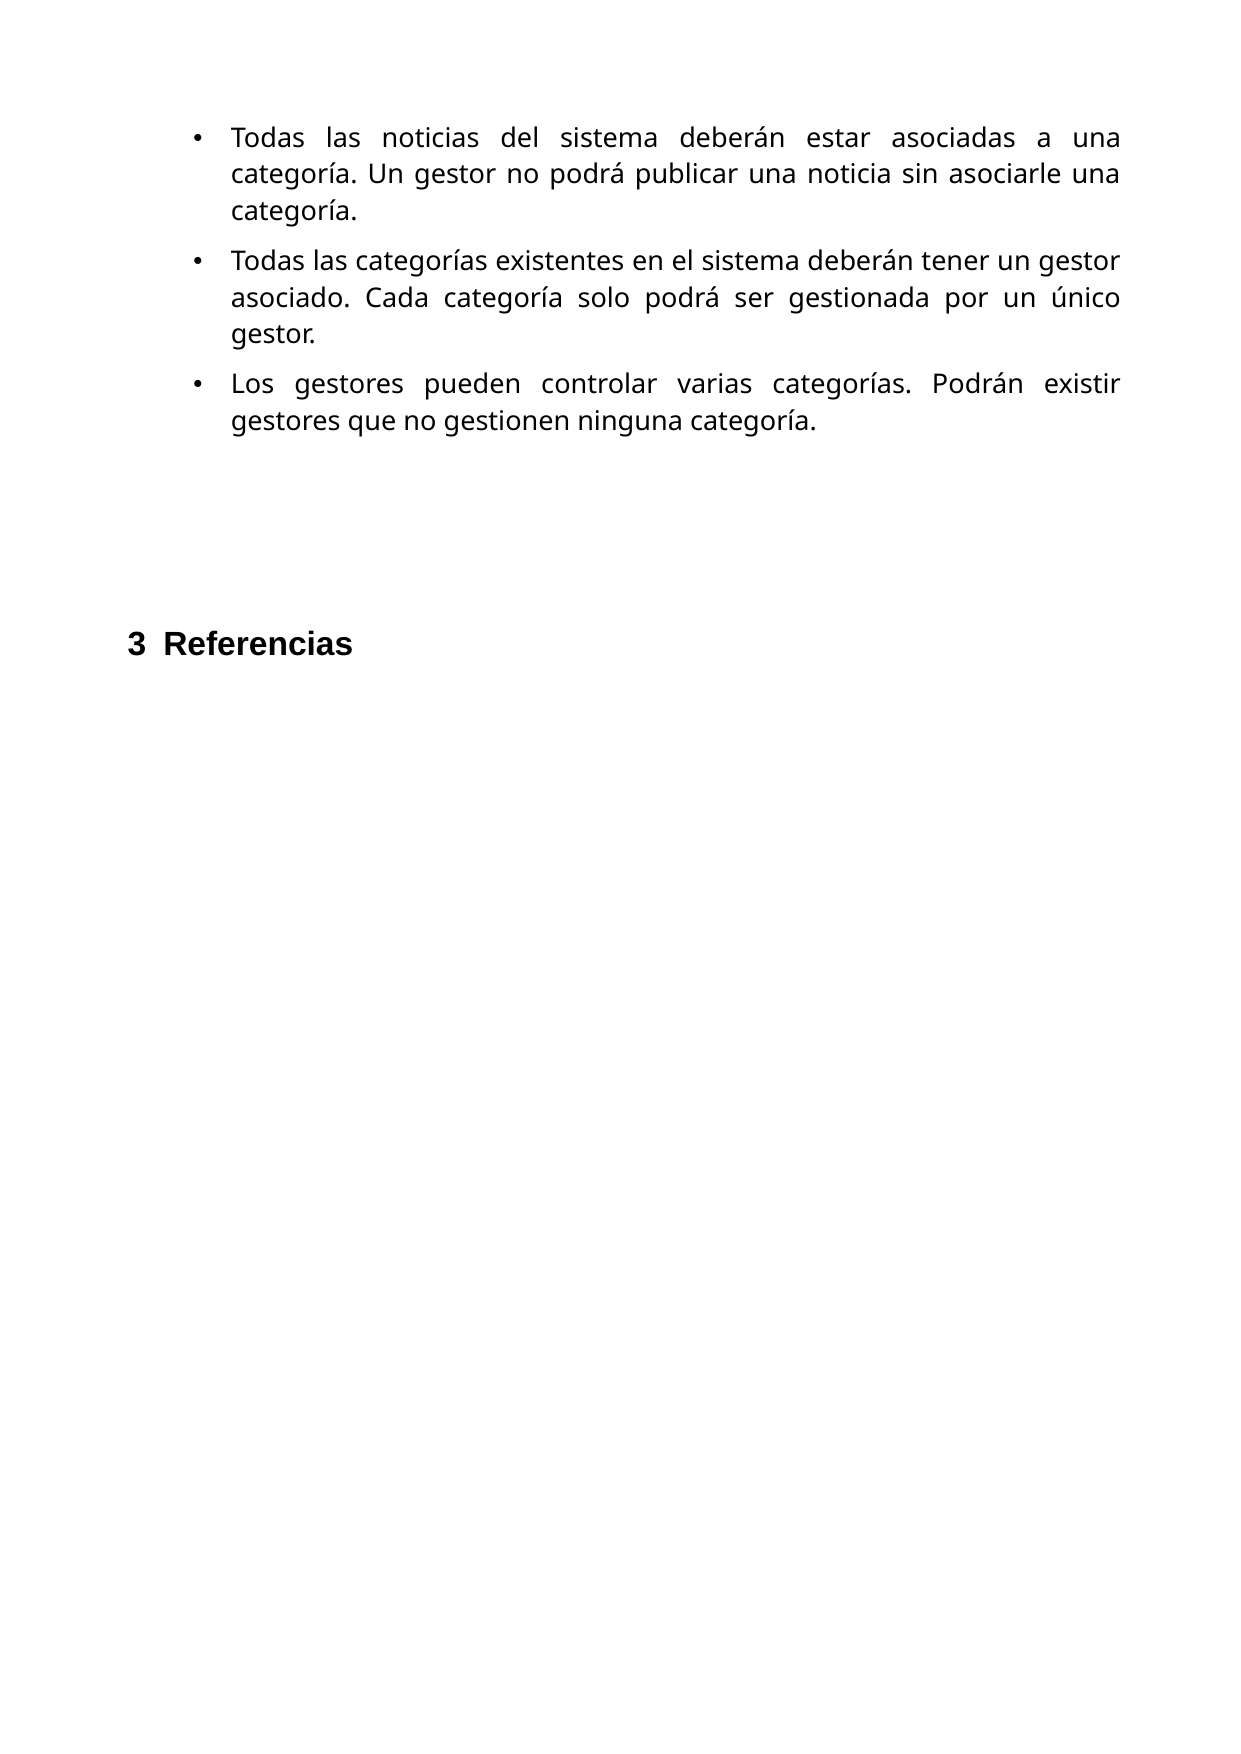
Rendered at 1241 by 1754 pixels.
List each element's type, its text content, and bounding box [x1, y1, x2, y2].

list Todas las categorías existentes en el sistema deberán tener un gestor asociado. Cada categoría solo podrá ser gestionada por un único gestor. [193, 241, 1122, 352]
list Todas las noticias del sistema deberán estar asociadas a una categoría. Un gestor no podrá publicar una noticia sin asociarle una categoría. [193, 118, 1122, 229]
subtitle Referencias [118, 624, 1122, 662]
list Los gestores pueden controlar varias categorías. Podrán existir gestores que no gestionen ninguna categoría. [193, 364, 1122, 438]
